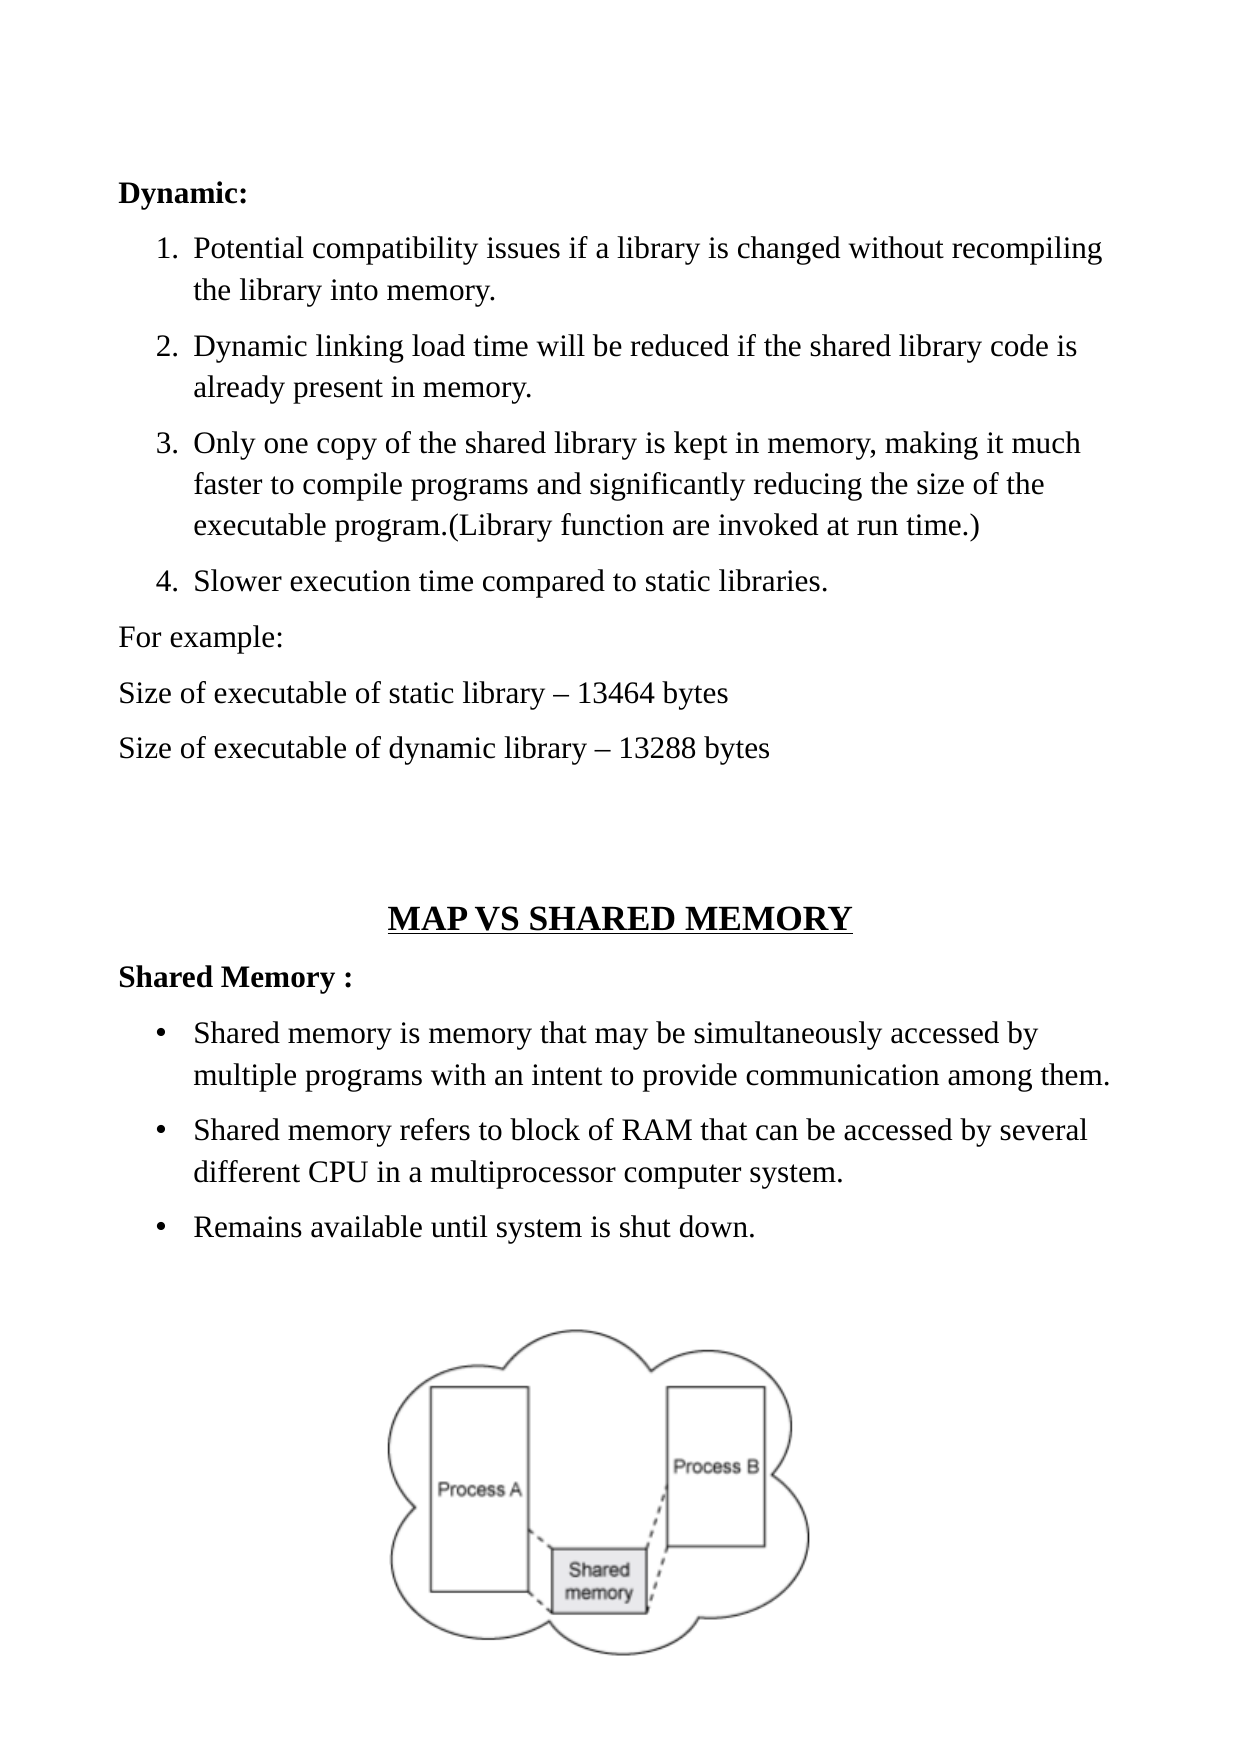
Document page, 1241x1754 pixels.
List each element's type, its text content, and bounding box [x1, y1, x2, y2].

list Remains available until system is shut down. [156, 1209, 1122, 1245]
text Size of executable of dynamic library – 13288 bytes [118, 730, 1122, 766]
list Shared memory refers to block of RAM that can be accessed by several different CPU in a multiprocessor computer system. [156, 1112, 1122, 1189]
text Size of executable of static library – 13464 bytes [118, 674, 1122, 710]
text MAP VS SHARED MEMORY [118, 897, 1122, 938]
text Shared Memory : [118, 959, 1122, 995]
list Shared memory is memory that may be simultaneously accessed by multiple programs with an intent to provide communication among them. [156, 1014, 1122, 1092]
list Dynamic linking load time will be reduced if the shared library code is already present in memory. [156, 327, 1122, 404]
picture [360, 1264, 880, 1684]
list Potential compatibility issues if a library is changed without recompiling the library into memory. [156, 230, 1122, 307]
text For example: [118, 618, 1122, 654]
list Only one copy of the shared library is kept in memory, making it much faster to compile programs and significantly reducing the size of the executable program.(Library function are invoked at run time.) [156, 424, 1122, 542]
text Dynamic: [118, 174, 1122, 210]
list Slower execution time compared to static libraries. [156, 562, 1122, 598]
